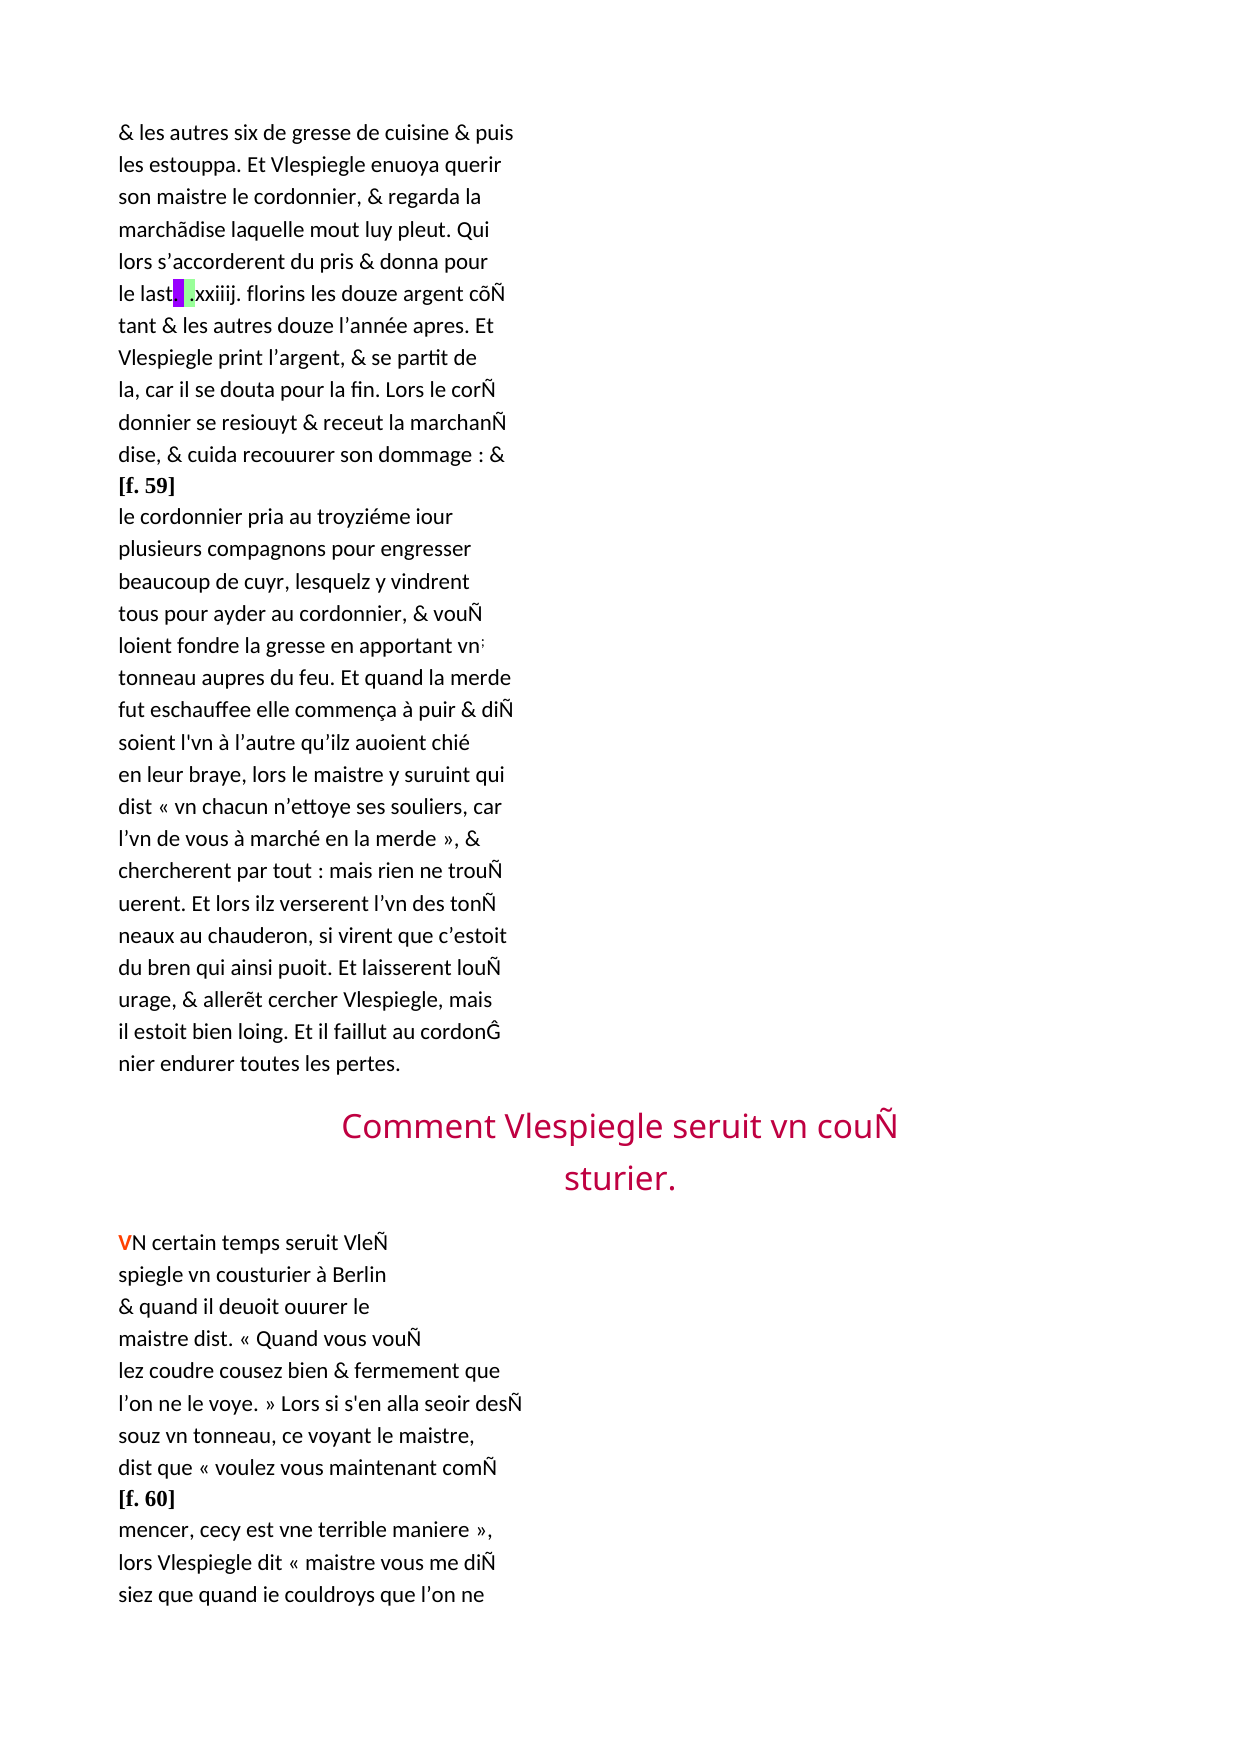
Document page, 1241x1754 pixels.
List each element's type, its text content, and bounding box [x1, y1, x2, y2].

text Comment Vlespiegle seruit vn couÑ sturier. [118, 1103, 1122, 1200]
text & les autres six de gresse de cuisine & puis les estouppa. Et Vlespiegle enuoya querir son maistre le cordonnier, & regarda la marchãdise laquelle mout luy pleut. Qui lors s’accorderent du pris & donna pour le last. .xxiiij. florins les douze argent cõÑ tant & les autres douze l’année apres. Et Vlespiegle print l’argent, & se partit de la, car il se douta pour la fin. Lors le corÑ donnier se resiouyt & receut la marchanÑ dise, & cuida recouurer son dommage : & [f. 59] le cordonnier pria au troyziéme iour plusieurs compagnons pour engresser beaucoup de cuyr, lesquelz y vindrent tous pour ayder au cordonnier, & vouÑ loient fondre la gresse en apportant vn; tonneau aupres du feu. Et quand la merde fut eschauffee elle commença à puir & diÑ soient l'vn à l’autre qu’ilz auoient chié en leur braye, lors le maistre y suruint qui dist « vn chacun n’ettoye ses souliers, car l’vn de vous à marché en la merde », & chercherent par tout : mais rien ne trouÑ uerent. Et lors ilz verserent l’vn des tonÑ neaux au chauderon, si virent que c’estoit du bren qui ainsi puoit. Et laisserent louÑ urage, & allerẽt cercher Vlespiegle, mais il estoit bien loing. Et il faillut au cordonĜ nier endurer toutes les pertes. [118, 118, 1122, 1078]
text VN certain temps seruit VleÑ spiegle vn cousturier à Berlin & quand il deuoit ouurer le maistre dist. « Quand vous vouÑ lez coudre cousez bien & fermement que l’on ne le voye. » Lors si s'en alla seoir desÑ souz vn tonneau, ce voyant le maistre, dist que « voulez vous maintenant comÑ [f. 60] mencer, cecy est vne terrible maniere », lors Vlespiegle dit « maistre vous me diÑ siez que quand ie couldroys que l’on ne [118, 1228, 1122, 1608]
